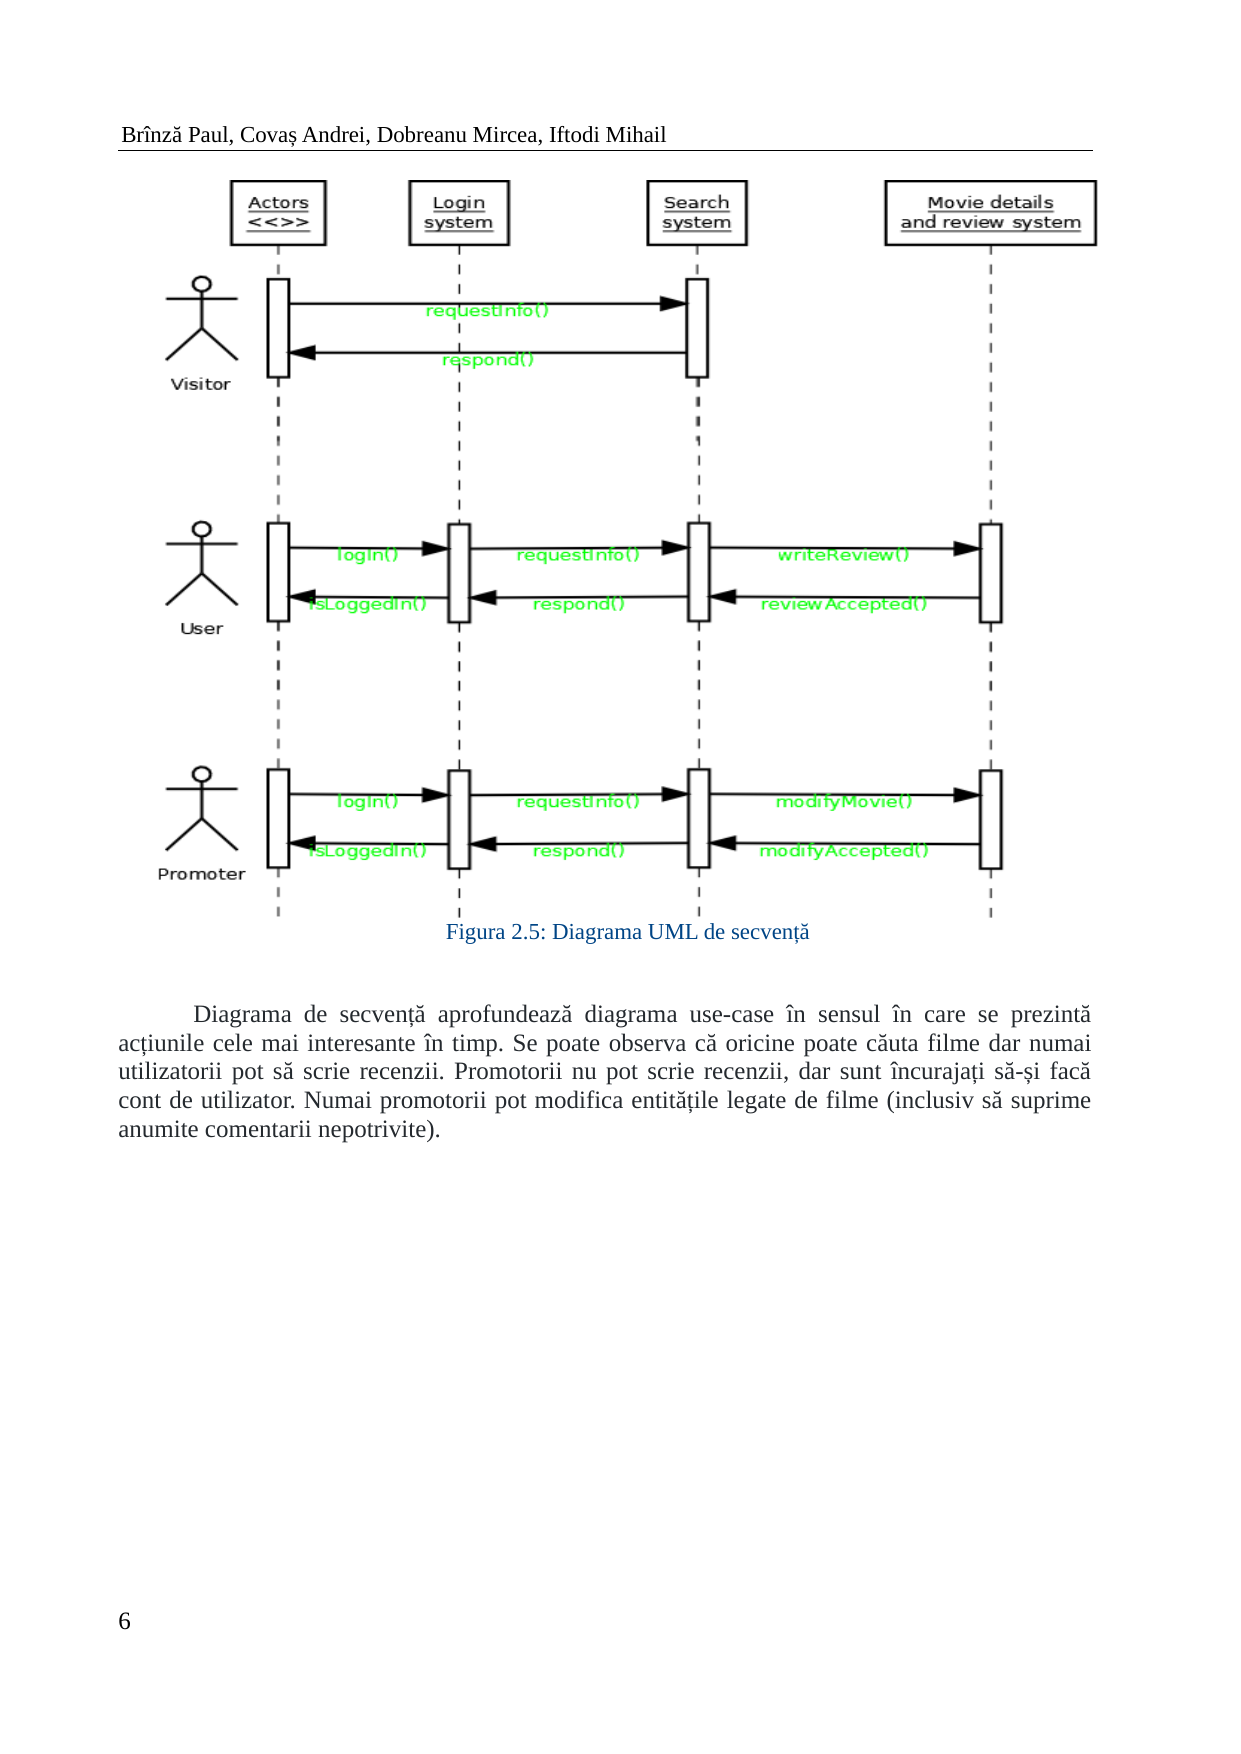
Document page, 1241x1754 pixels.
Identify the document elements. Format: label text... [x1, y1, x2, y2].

picture [158, 180, 1098, 919]
text Figura 2.5: Diagrama UML de secvență [144, 180, 1112, 944]
text Diagrama de secvență aprofundează diagrama use-case în sensul în care se prezintă acțiunile cele mai interesante în timp. Se poate observa că oricine poate căuta filme dar numai utilizatorii pot să scrie recenzii. Promotorii nu pot scrie recenzii, dar sunt încurajați să-și facă cont de utilizator. Numai promotorii pot modifica entitățile legate de filme (inclusiv să suprime anumite comentarii nepotrivite). [118, 999, 1093, 1143]
